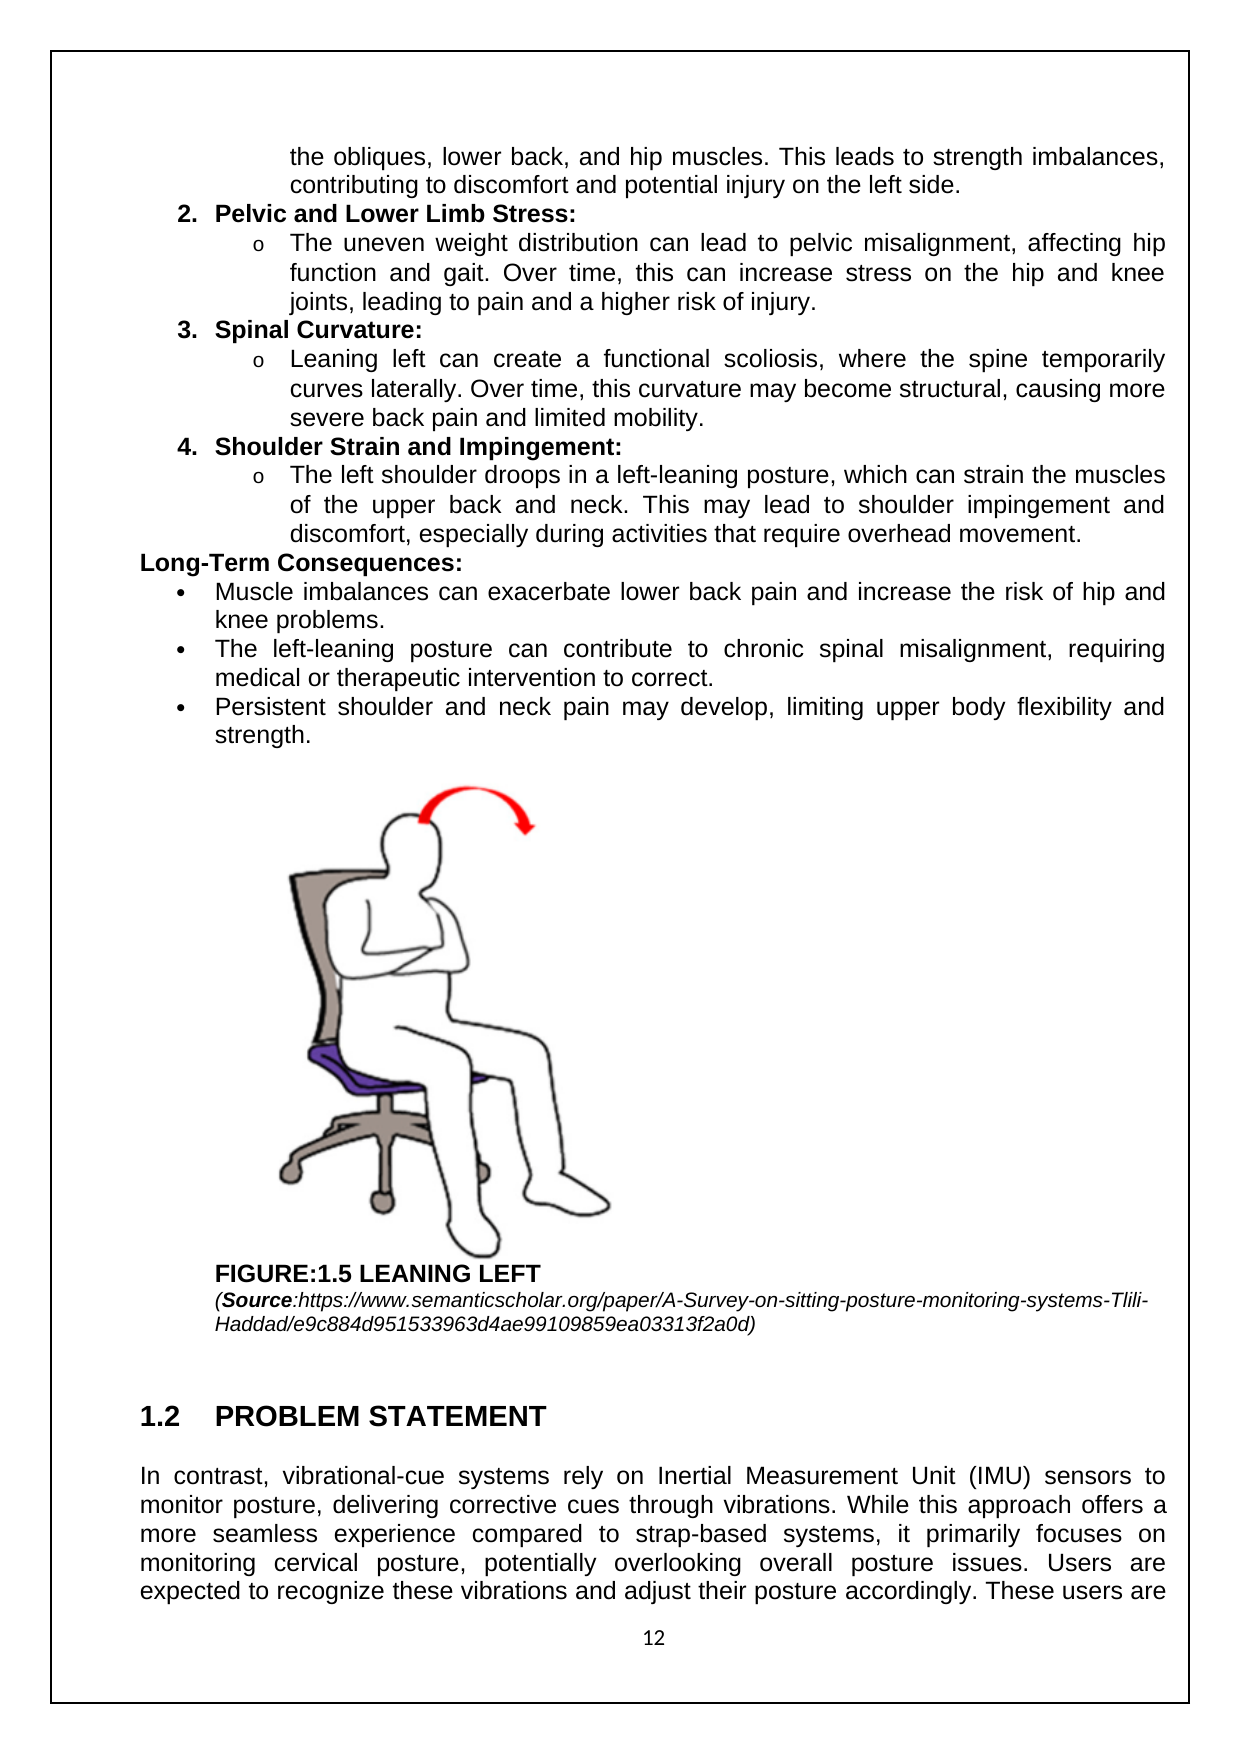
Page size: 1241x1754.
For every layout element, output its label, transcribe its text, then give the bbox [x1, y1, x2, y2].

text FIGURE:1.5 LEANING LEFT [214, 1259, 1167, 1288]
picture [214, 749, 623, 1260]
list Persistent shoulder and neck pain may develop, limiting upper body flexibility and strength. [177, 692, 1167, 749]
list The uneven weight distribution can lead to pelvic misalignment, affecting hip function and gait. Over time, this can increase stress on the hip and knee joints, leading to pain and a higher risk of injury. [252, 228, 1167, 315]
list Spinal Curvature: [177, 315, 1167, 344]
list Shoulder Strain and Impingement: [177, 432, 1167, 460]
list Leaning left can create a functional scoliosis, where the spine temporarily curves laterally. Over time, this curvature may become structural, causing more severe back pain and limited mobility. [252, 344, 1167, 431]
list The left shoulder droops in a left-leaning posture, which can strain the muscles of the upper back and neck. This may lead to shoulder impingement and discomfort, especially during activities that require overhead movement. [252, 460, 1167, 548]
text (Source:https://www.semanticscholar.org/paper/A-Survey-on-sitting-posture-monitoring-systems-Tlili-Haddad/e9c884d951533963d4ae99109859ea03313f2a0d) [214, 1288, 1167, 1336]
text Long-Term Consequences: [139, 548, 1167, 576]
list Pelvic and Lower Limb Stress: [177, 199, 1167, 228]
list the obliques, lower back, and hip muscles. This leads to strength imbalances, contributing to discomfort and potential injury on the left side. [252, 142, 1167, 199]
list Muscle imbalances can exacerbate lower back pain and increase the risk of hip and knee problems. [177, 577, 1167, 634]
list PROBLEM STATEMENT [139, 1399, 1167, 1432]
text In contrast, vibrational-cue systems rely on Inertial Measurement Unit (IMU) sensors to monitor posture, delivering corrective cues through vibrations. While this approach offers a more seamless experience compared to strap-based systems, it primarily focuses on monitoring cervical posture, potentially overlooking overall posture issues. Users are expected to recognize these vibrations and adjust their posture accordingly. These users are [139, 1461, 1167, 1605]
list The left-leaning posture can contribute to chronic spinal misalignment, requiring medical or therapeutic intervention to correct. [177, 634, 1167, 692]
